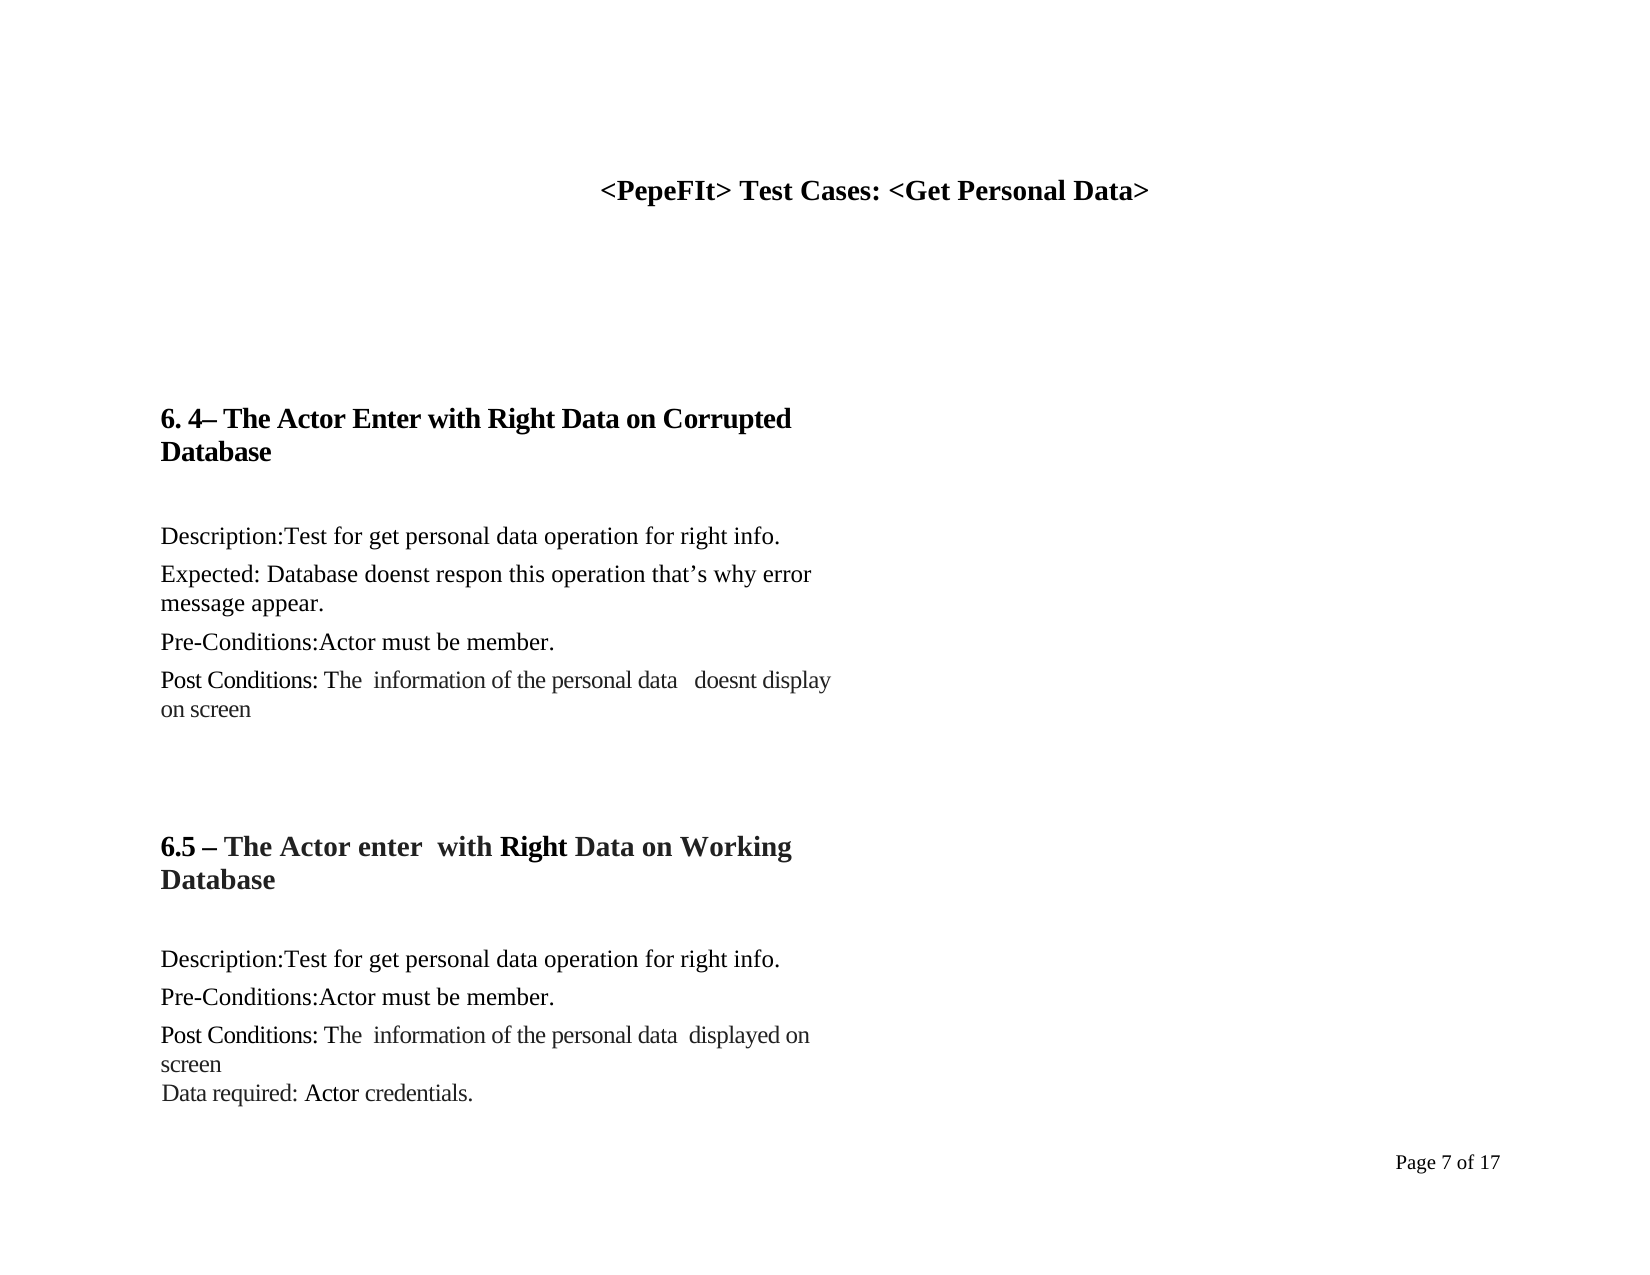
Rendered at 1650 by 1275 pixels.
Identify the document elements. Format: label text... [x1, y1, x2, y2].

list Expected: Database doenst respon this operation that’s why error message appear. [160, 559, 846, 617]
list 6. 4– The Actor Enter with Right Data on Corrupted Database [160, 401, 846, 468]
list Post Conditions: The information of the personal data doesnt display on screen [160, 665, 846, 722]
list Pre-Conditions:Actor must be member. [160, 982, 846, 1011]
text Data required: Actor credentials. [150, 1078, 1500, 1107]
text <PepeFIt> Test Cases: <Get Personal Data> [150, 173, 1500, 206]
list Pre-Conditions:Actor must be member. [160, 627, 846, 655]
list Description:Test for get personal data operation for right info. [160, 521, 846, 550]
list Description:Test for get personal data operation for right info. [160, 944, 846, 972]
list Post Conditions: The information of the personal data displayed on screen [160, 1020, 846, 1078]
list 6.5 – The Actor enter with Right Data on Working Database [160, 829, 846, 896]
